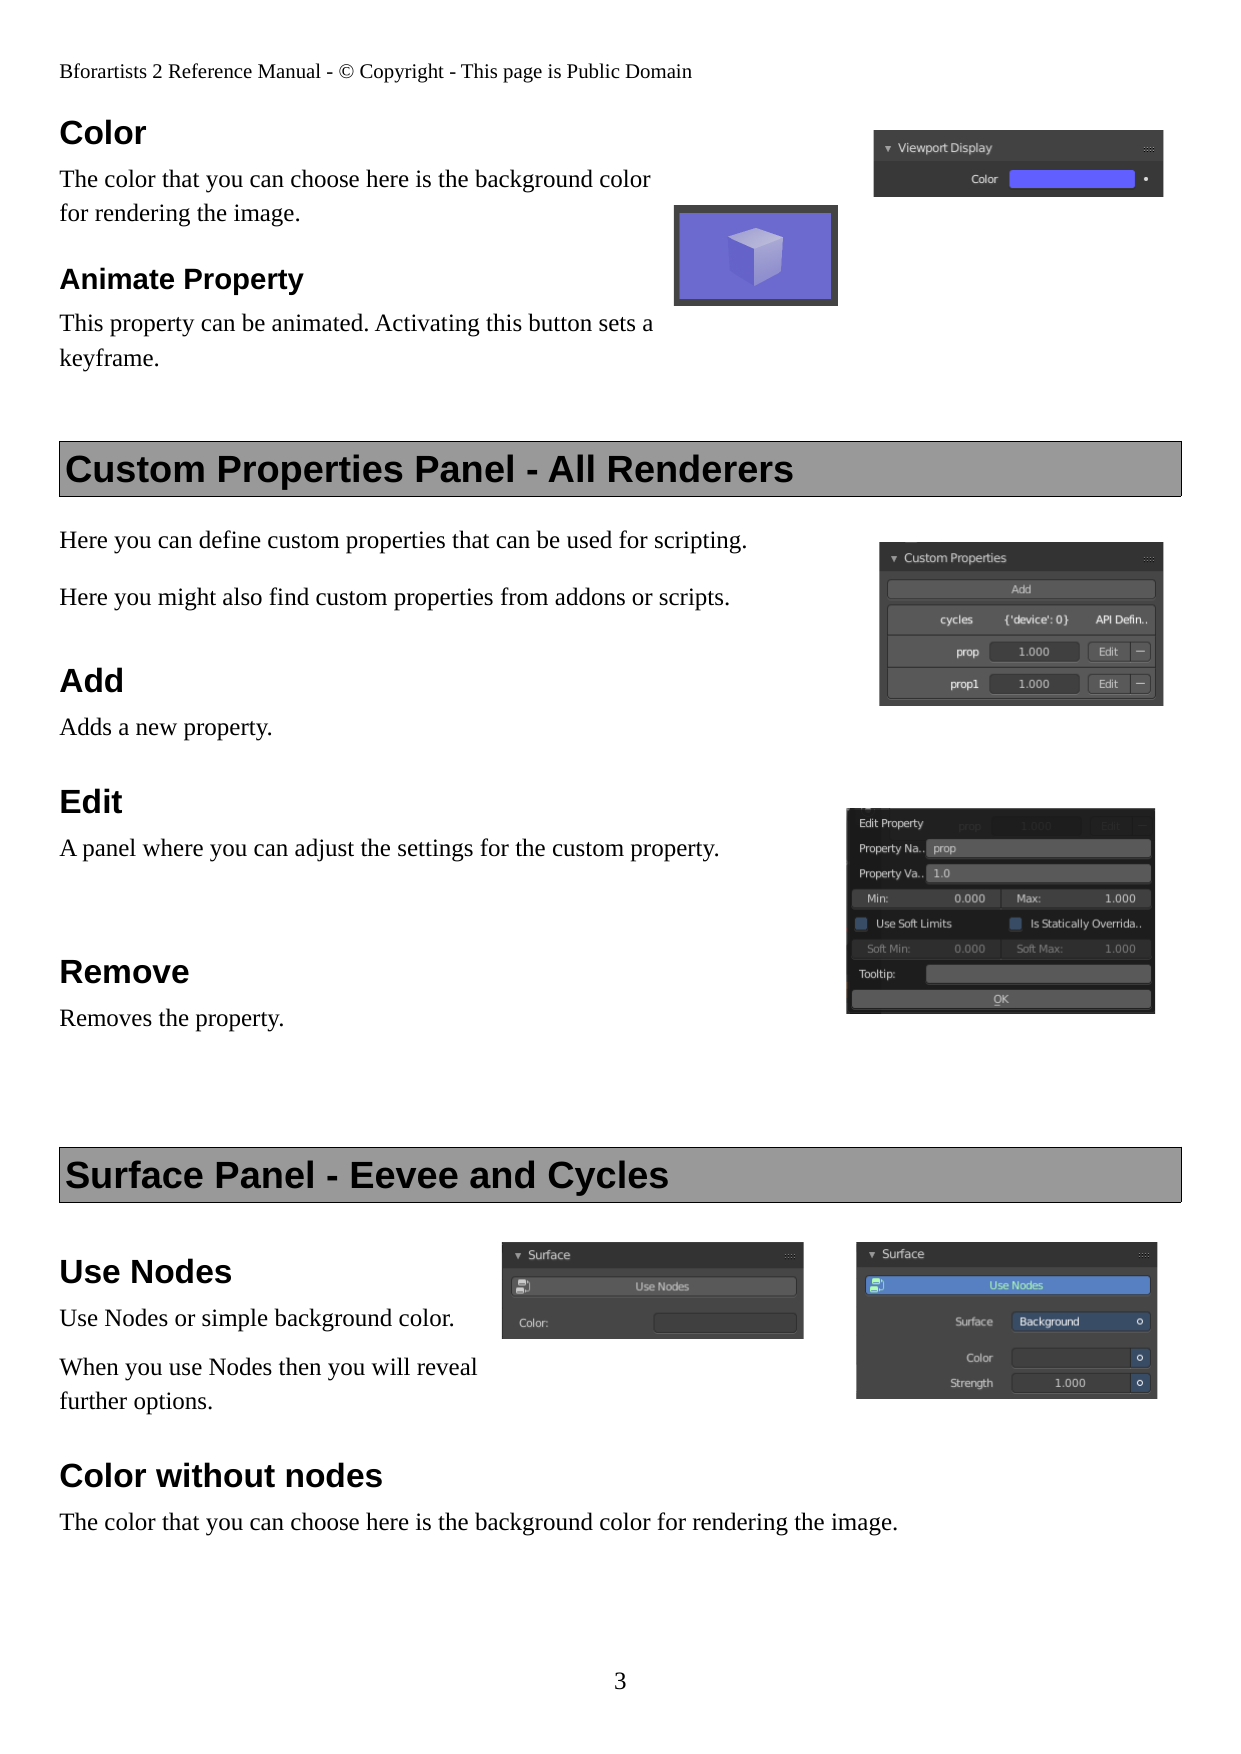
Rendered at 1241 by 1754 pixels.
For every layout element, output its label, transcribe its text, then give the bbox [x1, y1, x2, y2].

text Use Nodes or simple background color. [59, 1303, 501, 1331]
subtitle [804, 1252, 856, 1290]
text The color that you can choose here is the background color for rendering the image. [59, 1507, 1181, 1536]
subtitle [1164, 661, 1181, 699]
text The color that you can choose here is the background color for rendering the image. [59, 164, 1181, 227]
subtitle Remove [59, 952, 846, 990]
table_header Custom Properties Panel - All Renderers [60, 442, 1181, 496]
subtitle Color [59, 113, 1181, 151]
picture [501, 1242, 804, 1339]
table_header Surface Panel - Eevee and Cycles [60, 1148, 1181, 1202]
subtitle Edit [59, 782, 1181, 820]
text A panel where you can adjust the settings for the custom property. [59, 833, 846, 862]
subtitle Animate Property [59, 262, 673, 296]
picture [846, 808, 1156, 1014]
subtitle Use Nodes [59, 1252, 501, 1290]
text This property can be animated. Activating this button sets a keyframe. [59, 308, 1181, 371]
text Adds a new property. [59, 712, 1181, 741]
subtitle Add [59, 661, 879, 699]
subtitle [1156, 952, 1181, 990]
subtitle [838, 262, 1181, 296]
text When you use Nodes then you will reveal further options. [59, 1352, 1181, 1415]
text Here you can define custom properties that can be used for scripting. [59, 525, 1181, 553]
subtitle [1158, 1252, 1181, 1290]
text [804, 1303, 856, 1331]
text Here you might also find custom properties from addons or scripts. [59, 582, 879, 611]
text Removes the property. [59, 1003, 1181, 1032]
picture [673, 205, 838, 306]
picture [856, 1242, 1158, 1399]
subtitle Color without nodes [59, 1456, 1181, 1495]
picture [879, 542, 1164, 706]
picture [873, 130, 1164, 197]
